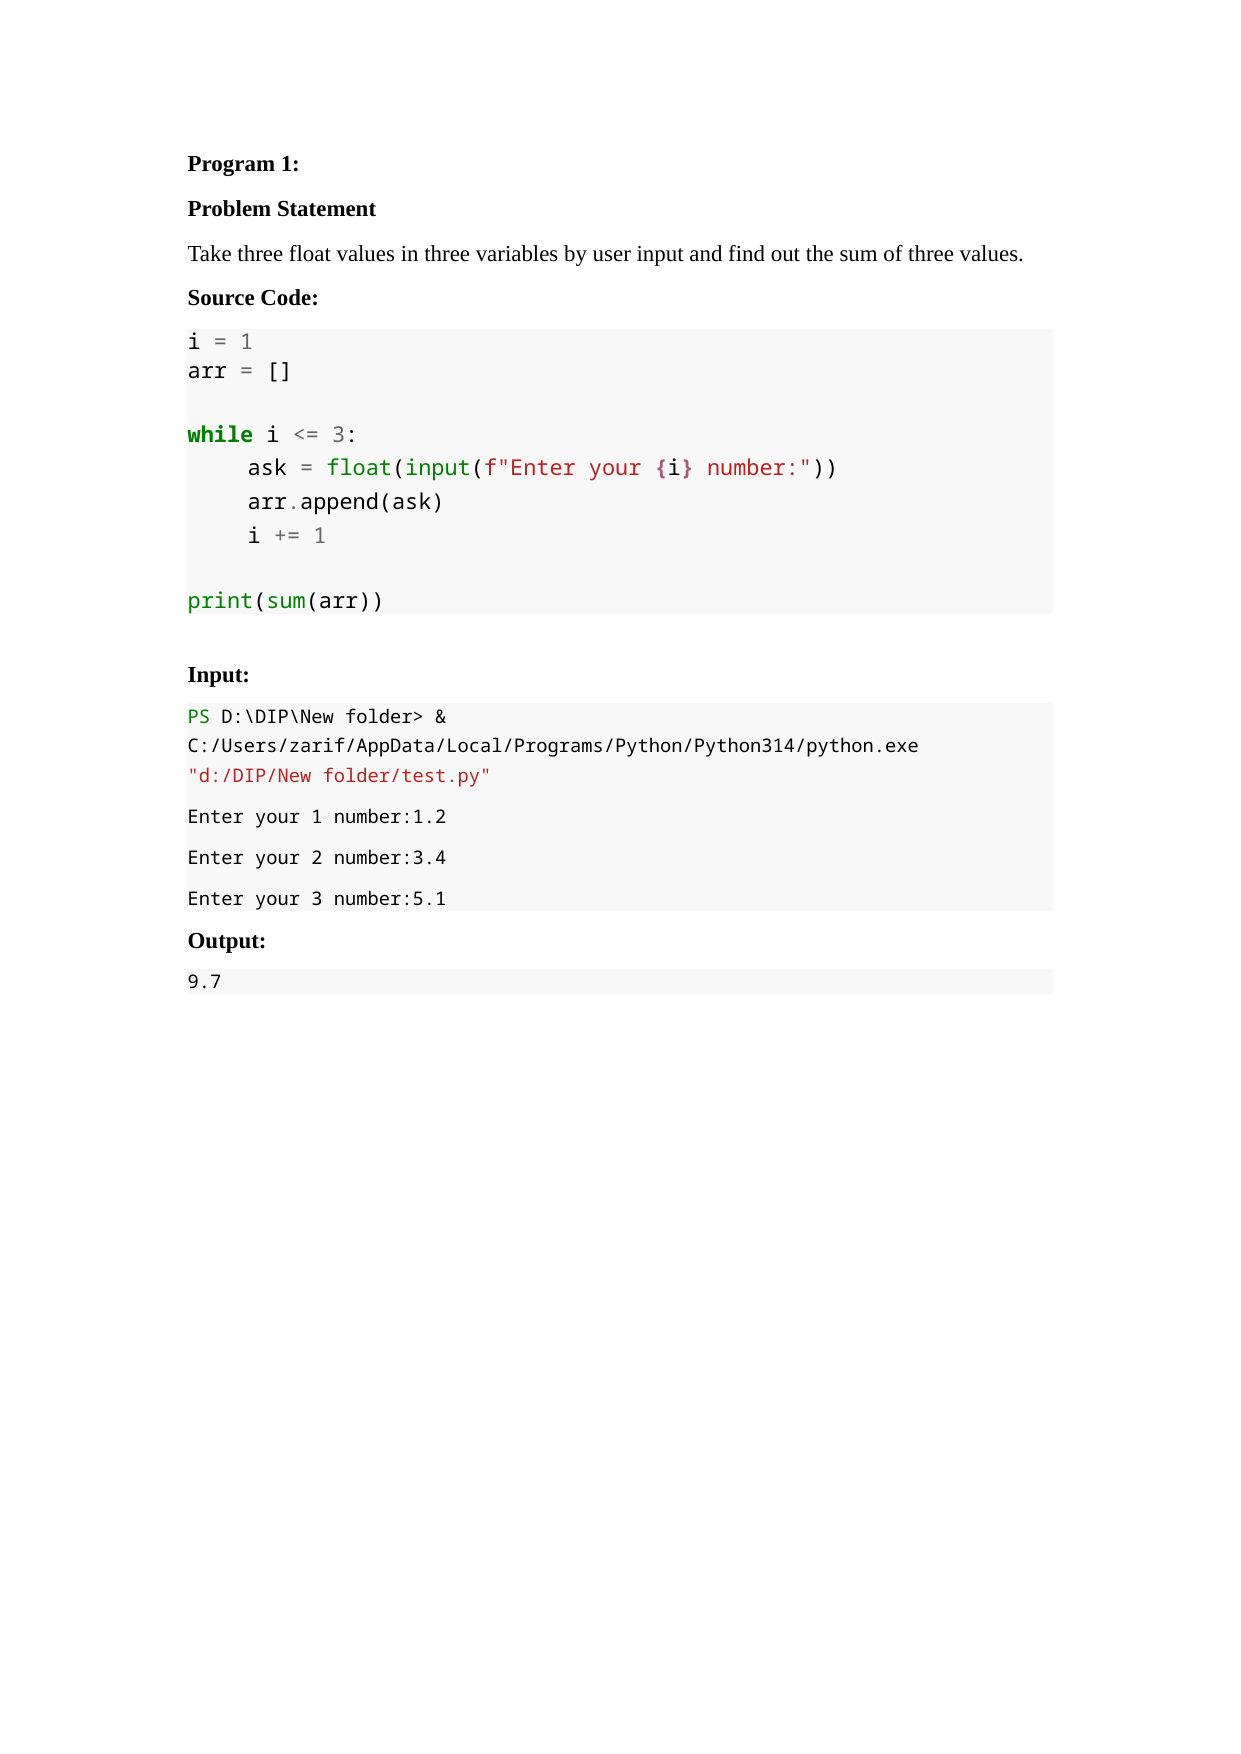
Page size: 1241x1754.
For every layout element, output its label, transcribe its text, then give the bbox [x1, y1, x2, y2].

text Enter your 3 number:5.1 [187, 886, 1053, 911]
text i = 1 [187, 329, 1053, 355]
text Program 1: [187, 150, 1053, 176]
text arr.append(ask) [187, 482, 1053, 516]
text Enter your 1 number:1.2 [187, 803, 1053, 829]
text PS D:\DIP\New folder> & C:/Users/zarif/AppData/Local/Programs/Python/Python314/python.exe "d:/DIP/New folder/test.py" [187, 703, 1053, 788]
text print(sum(arr)) [187, 584, 1053, 614]
text Source Code: [187, 284, 1053, 311]
text i += 1 [187, 516, 1053, 551]
text Problem Statement [187, 195, 1053, 221]
text ask = float(input(f"Enter your {i} number:")) [187, 448, 1053, 482]
text while i <= 3: [187, 418, 1053, 448]
text arr = [] [187, 355, 1053, 384]
text Input: [187, 661, 1053, 688]
text 9.7 [187, 969, 1053, 994]
text Enter your 2 number:3.4 [187, 844, 1053, 870]
text Take three float values in three variables by user input and find out the sum of three values. [187, 239, 1053, 266]
text Output: [187, 927, 1053, 953]
